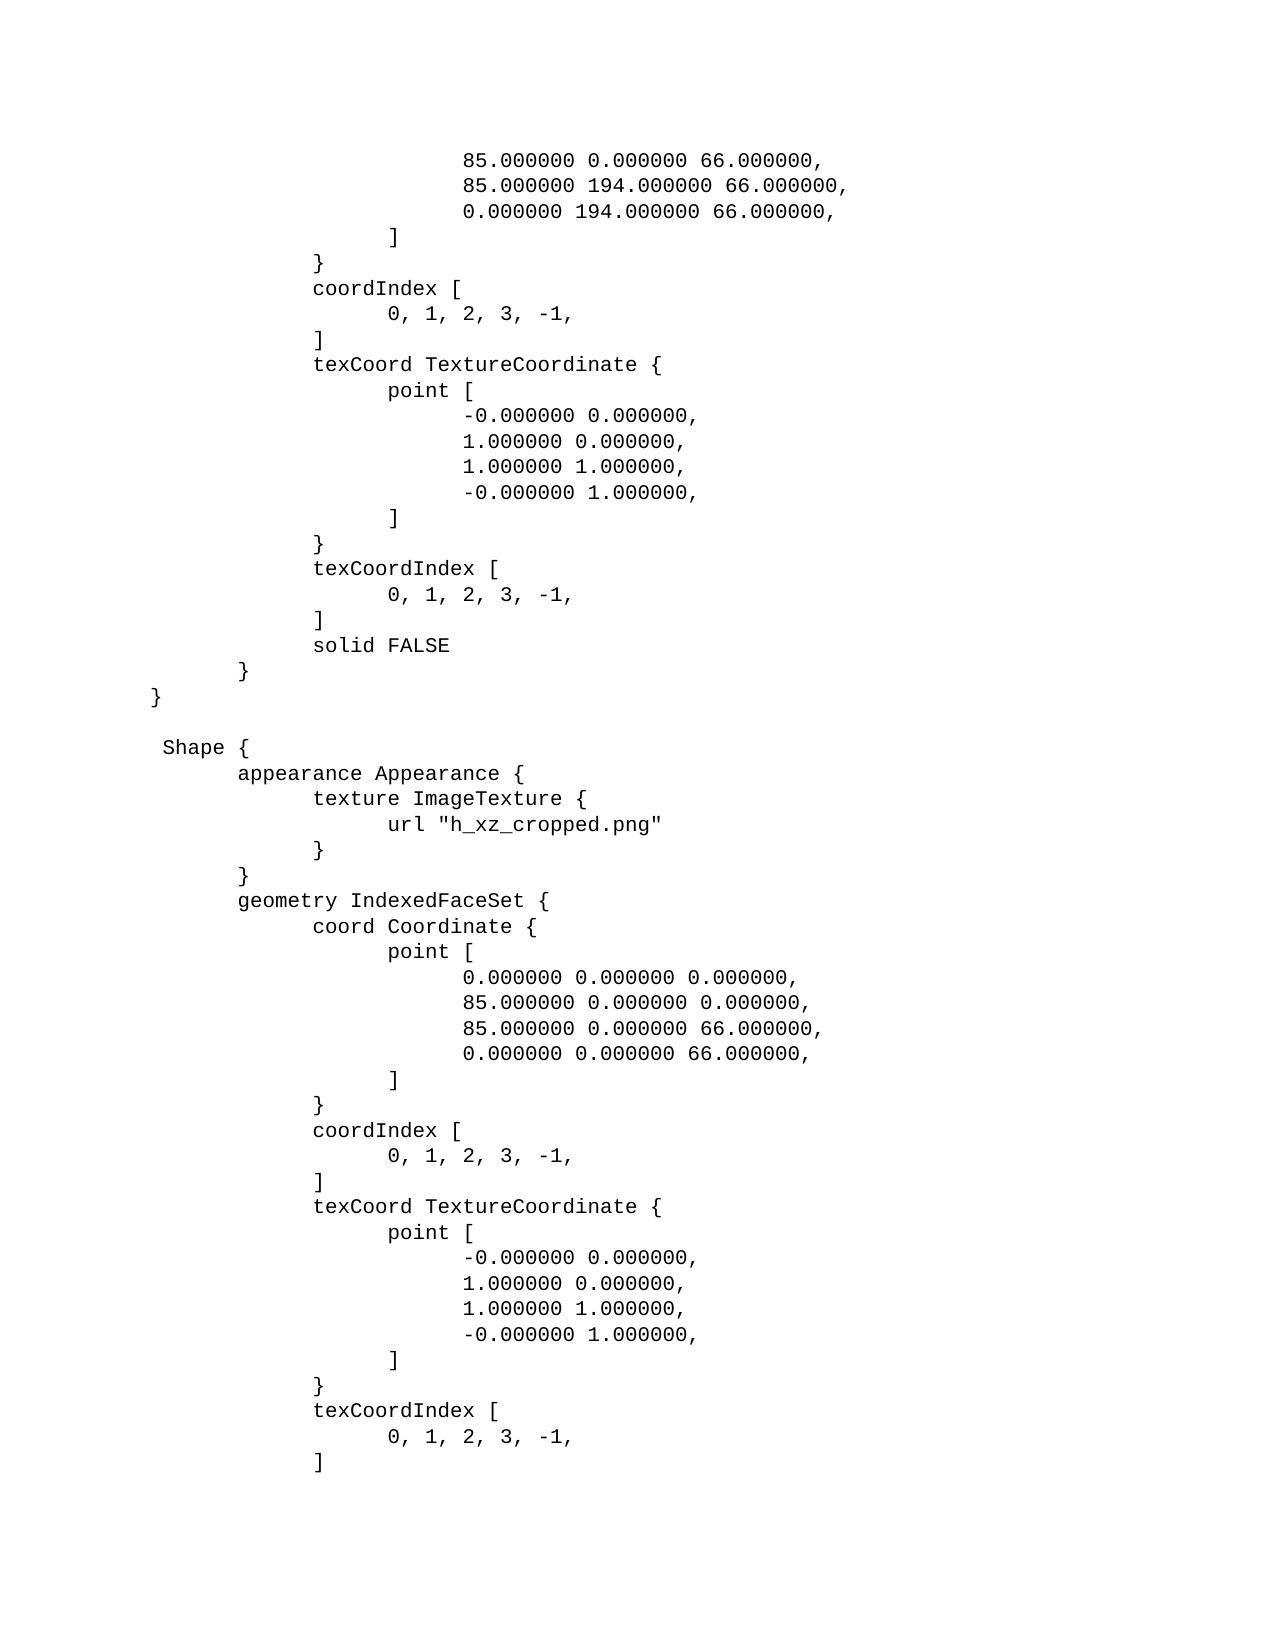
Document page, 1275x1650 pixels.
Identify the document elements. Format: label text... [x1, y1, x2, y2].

text 85.000000 0.000000 66.000000, 85.000000 194.000000 66.000000, 0.000000 194.000000 66.000000, ] } coordIndex [ 0, 1, 2, 3, -1, ] texCoord TextureCoordinate { point [ -0.000000 0.000000, 1.000000 0.000000, 1.000000 1.000000, -0.000000 1.000000, ] } texCoordIndex [ 0, 1, 2, 3, -1, ] solid FALSE } } Shape { appearance Appearance { texture ImageTexture { url "h_xz_cropped.png" } } geometry IndexedFaceSet { coord Coordinate { point [ 0.000000 0.000000 0.000000, 85.000000 0.000000 0.000000, 85.000000 0.000000 66.000000, 0.000000 0.000000 66.000000, ] } coordIndex [ 0, 1, 2, 3, -1, ] texCoord TextureCoordinate { point [ -0.000000 0.000000, 1.000000 0.000000, 1.000000 1.000000, -0.000000 1.000000, ] } texCoordIndex [ 0, 1, 2, 3, -1, ] [150, 150, 1125, 1475]
